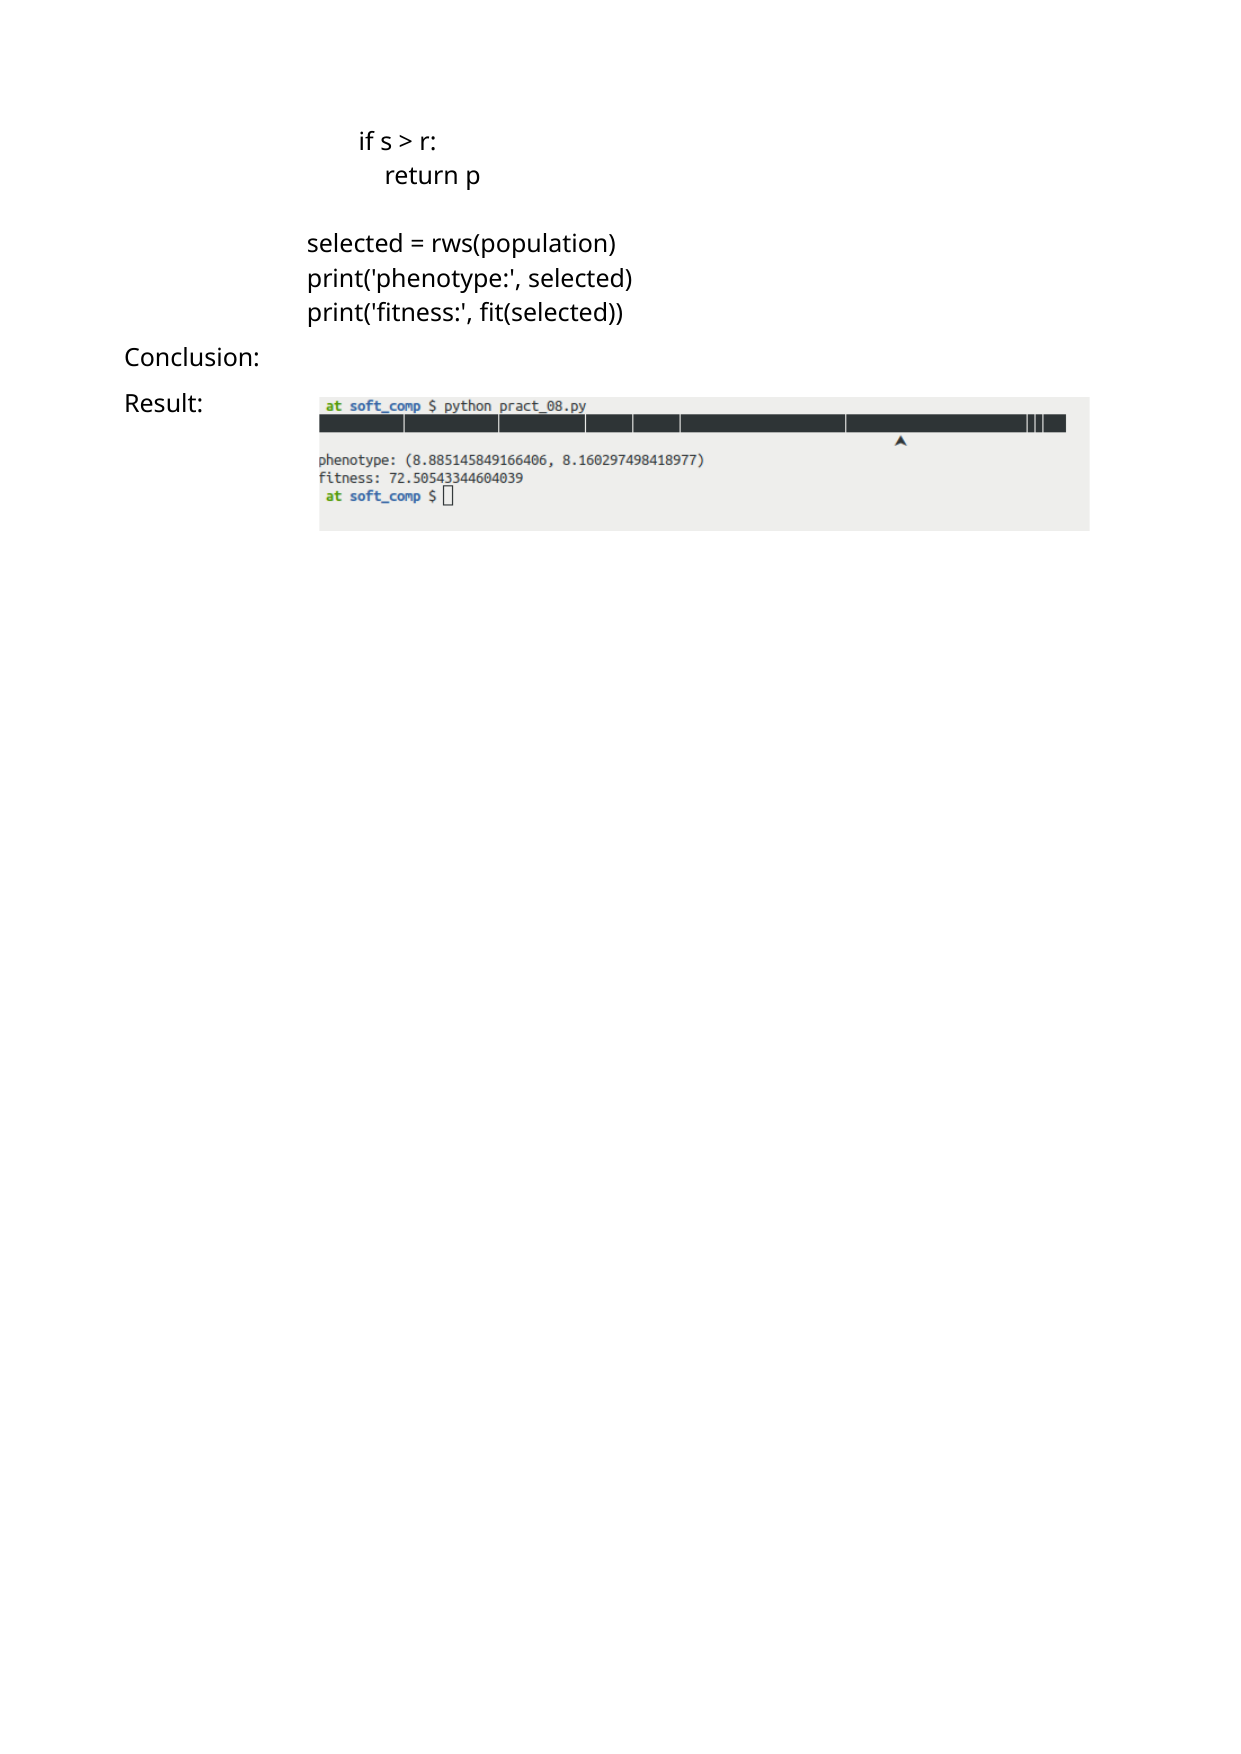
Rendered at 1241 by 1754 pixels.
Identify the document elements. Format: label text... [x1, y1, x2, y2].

table_cell [302, 381, 1123, 570]
table_cell if s > r: return p selected = rws(population) print('phenotype:', selected) print('fitness:', fit(selected)) [302, 119, 1123, 334]
table_cell Conclusion: [119, 335, 301, 380]
table_cell Result: [119, 381, 301, 570]
table_cell [119, 119, 301, 334]
table_cell [302, 335, 1123, 380]
picture [319, 397, 574, 531]
